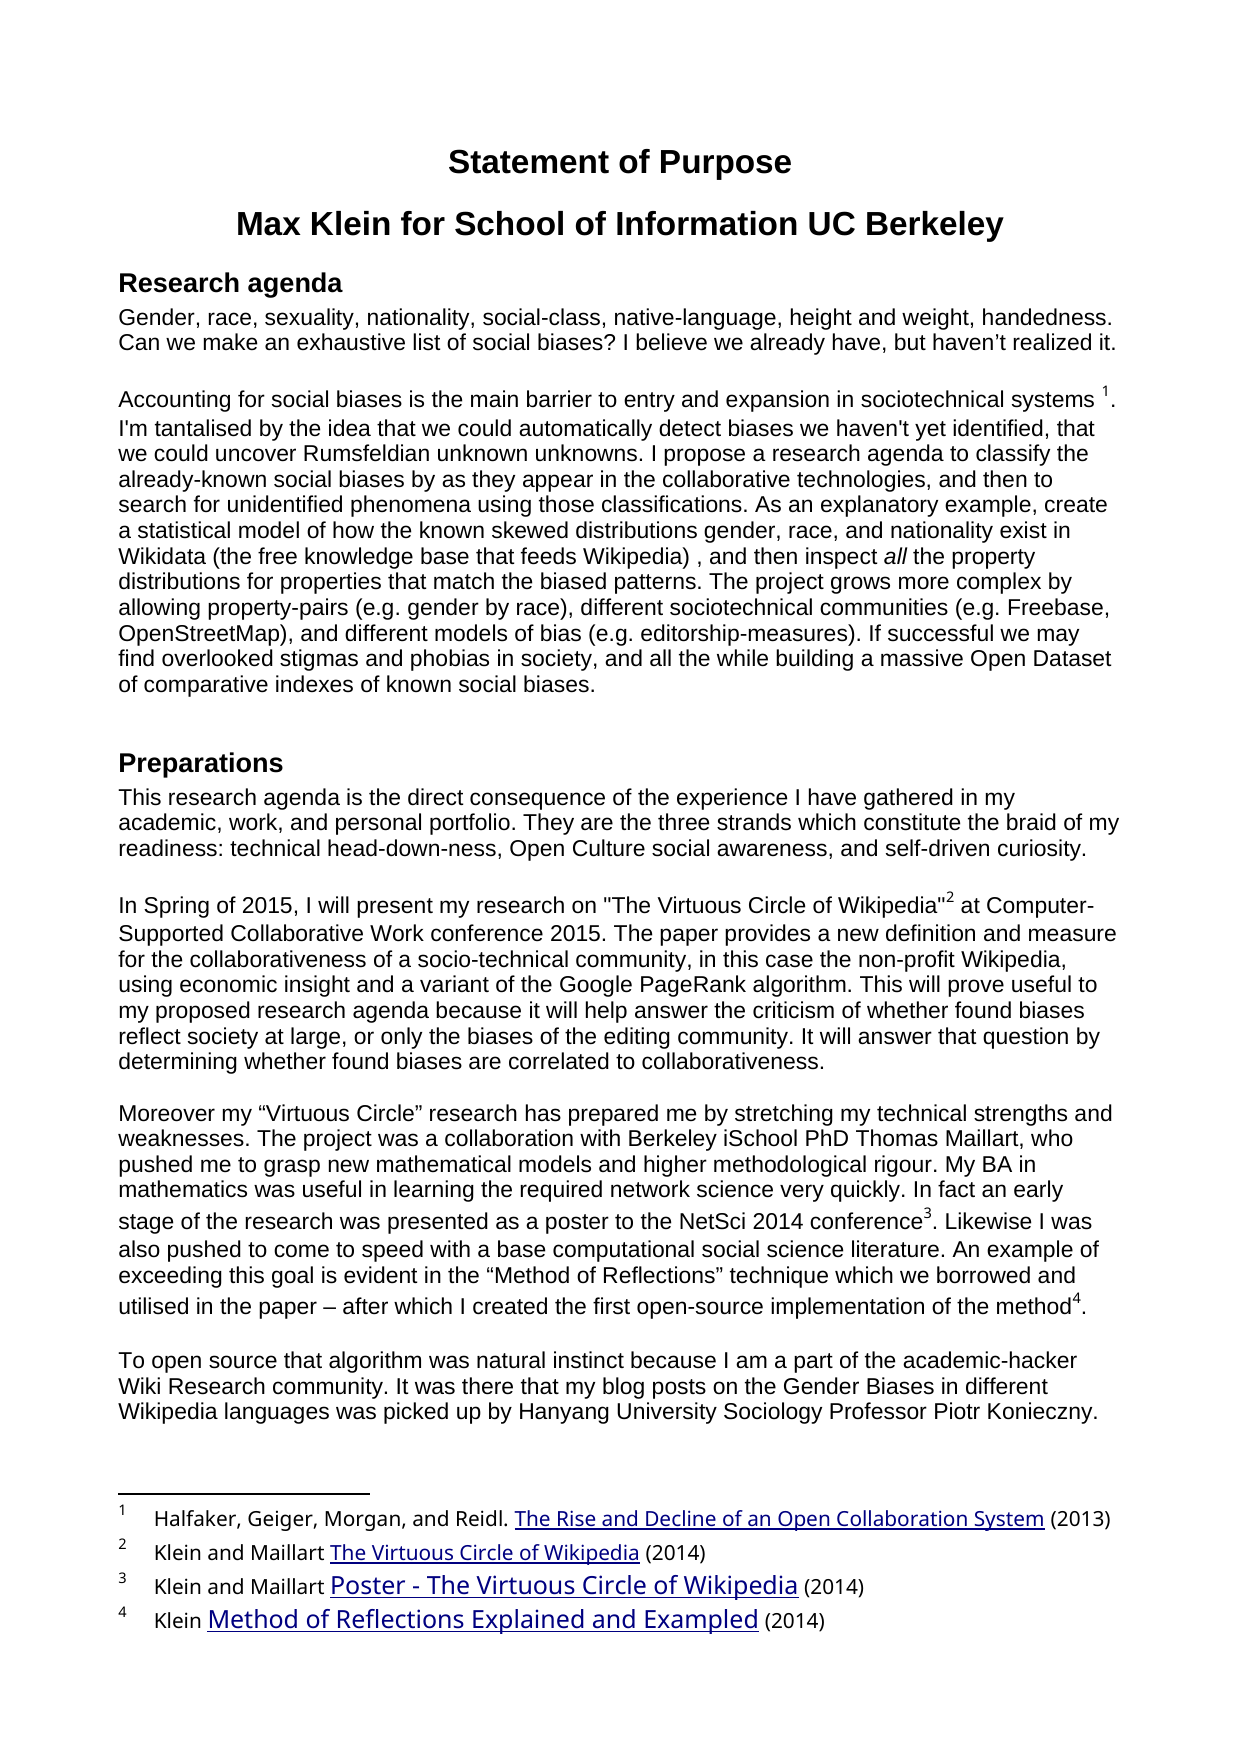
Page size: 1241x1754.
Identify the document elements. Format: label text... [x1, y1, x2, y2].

subtitle Research agenda [118, 268, 1122, 298]
text To open source that algorithm was natural instinct because I am a part of the academic-hacker Wiki Research community. It was there that my blog posts on the Gender Biases in different Wikipedia languages was picked up by Hanyang University Sociology Professor Piotr Konieczny. [118, 1348, 1122, 1424]
text Klein Method of Reflections Explained and Exampled (2014) [118, 1602, 1122, 1636]
text Moreover my “Virtuous Circle” research has prepared me by stretching my technical strengths and weaknesses. The project was a collaboration with Berkeley iSchool PhD Thomas Maillart, who pushed me to grasp new mathematical models and higher methodological rigour. My BA in mathematics was useful in learning the required network science very quickly. In fact an early stage of the research was presented as a poster to the NetSci 2014 conference. Likewise I was also pushed to come to speed with a base computational social science literature. An example of exceeding this goal is evident in the “Method of Reflections” technique which we borrowed and utilised in the paper – after which I created the first open-source implementation of the method. [118, 1100, 1122, 1322]
text In Spring of 2015, I will present my research on "The Virtuous Circle of Wikipedia" at Computer-Supported Collaborative Work conference 2015. The paper provides a new definition and measure for the collaborativeness of a socio-technical community, in this case the non-profit Wikipedia, using economic insight and a variant of the Google PageRank algorithm. This will prove useful to my proposed research agenda because it will help answer the criticism of whether found biases reflect society at large, or only the biases of the editing community. It will answer that question by determining whether found biases are correlated to collaborativeness. [118, 887, 1122, 1074]
title Max Klein for School of Information UC Berkeley [118, 205, 1122, 243]
text This research agenda is the direct consequence of the experience I have gathered in my academic, work, and personal portfolio. They are the three strands which constitute the braid of my readiness: technical head-down-ness, Open Culture social awareness, and self-driven curiosity. [118, 784, 1122, 861]
text Klein and Maillart Poster - The Virtuous Circle of Wikipedia (2014) [118, 1568, 1122, 1602]
text Klein and Maillart The Virtuous Circle of Wikipedia (2014) [118, 1534, 1122, 1568]
title Statement of Purpose [118, 143, 1122, 180]
text Accounting for social biases is the main barrier to entry and expansion in sociotechnical systems . I'm tantalised by the idea that we could automatically detect biases we haven't yet identified, that we could uncover Rumsfeldian unknown unknowns. I propose a research agenda to classify the already-known social biases by as they appear in the collaborative technologies, and then to search for unidentified phenomena using those classifications. As an explanatory example, create a statistical model of how the known skewed distributions gender, race, and nationality exist in Wikidata (the free knowledge base that feeds Wikipedia) , and then inspect all the property distributions for properties that match the biased patterns. The project grows more complex by allowing property-pairs (e.g. gender by race), different sociotechnical communities (e.g. Freebase, OpenStreetMap), and different models of bias (e.g. editorship-measures). If successful we may find overlooked stigmas and phobias in society, and all the while building a massive Open Dataset of comparative indexes of known social biases. [118, 381, 1122, 697]
subtitle Preparations [118, 748, 1122, 778]
text Halfaker, Geiger, Morgan, and Reidl. The Rise and Decline of an Open Collaboration System (2013) [118, 1499, 1122, 1534]
text Gender, race, sexuality, nationality, social-class, native-language, height and weight, handedness. Can we make an exhaustive list of social biases? I believe we already have, but haven’t realized it. [118, 304, 1122, 356]
